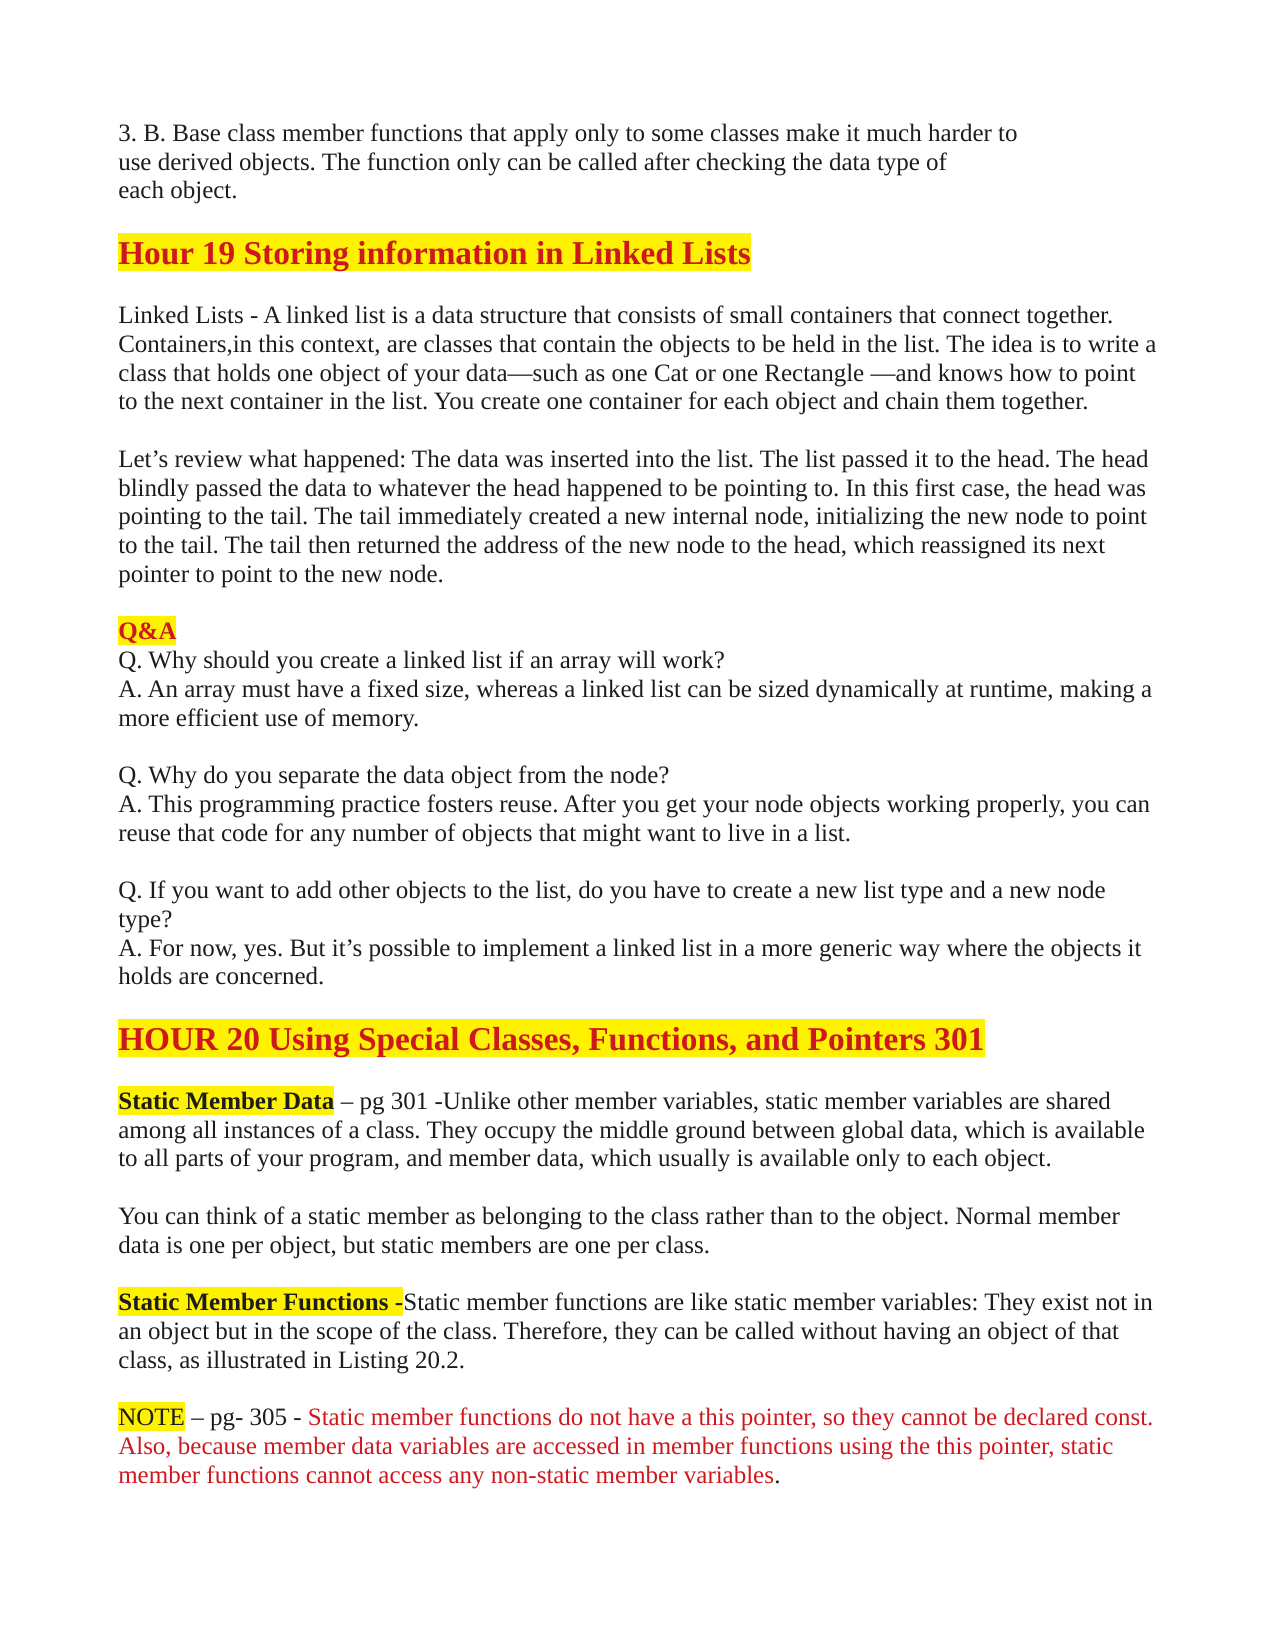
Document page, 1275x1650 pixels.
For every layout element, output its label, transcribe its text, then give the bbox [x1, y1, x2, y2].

text You can think of a static member as belonging to the class rather than to the object. Normal member data is one per object, but static members are one per class. [118, 1201, 1157, 1258]
text Q. Why do you separate the data object from the node? [118, 760, 1157, 789]
text NOTE – pg- 305 - Static member functions do not have a this pointer, so they cannot be declared const. Also, because member data variables are accessed in member functions using the this pointer, static member functions cannot access any non-static member variables. [118, 1402, 1157, 1488]
text Q. If you want to add other objects to the list, do you have to create a new list type and a new node type? [118, 875, 1157, 933]
text each object. [118, 176, 1157, 204]
text Hour 19 Storing information in Linked Lists [118, 233, 1157, 271]
text Static Member Functions -Static member functions are like static member variables: They exist not in an object but in the scope of the class. Therefore, they can be called without having an object of that class, as illustrated in Listing 20.2. [118, 1287, 1157, 1373]
text 3. B. Base class member functions that apply only to some classes make it much harder to [118, 118, 1157, 147]
text Q. Why should you create a linked list if an array will work? [118, 645, 1157, 674]
text Linked Lists - A linked list is a data structure that consists of small containers that connect together. Containers,in this context, are classes that contain the objects to be held in the list. The idea is to write a class that holds one object of your data—such as one Cat or one Rectangle —and knows how to point to the next container in the list. You create one container for each object and chain them together. [118, 300, 1157, 415]
text A. For now, yes. But it’s possible to implement a linked list in a more generic way where the objects it holds are concerned. [118, 933, 1157, 990]
text Let’s review what happened: The data was inserted into the list. The list passed it to the head. The head blindly passed the data to whatever the head happened to be pointing to. In this first case, the head was pointing to the tail. The tail immediately created a new internal node, initializing the new node to point to the tail. The tail then returned the address of the new node to the head, which reassigned its next pointer to point to the new node. [118, 444, 1157, 588]
text Static Member Data – pg 301 -Unlike other member variables, static member variables are shared among all instances of a class. They occupy the middle ground between global data, which is available to all parts of your program, and member data, which usually is available only to each object. [118, 1086, 1157, 1172]
text HOUR 20 Using Special Classes, Functions, and Pointers 301 [118, 1019, 1157, 1057]
text use derived objects. The function only can be called after checking the data type of [118, 147, 1157, 176]
text A. This programming practice fosters reuse. After you get your node objects working properly, you can reuse that code for any number of objects that might want to live in a list. [118, 789, 1157, 846]
text A. An array must have a fixed size, whereas a linked list can be sized dynamically at runtime, making a more efficient use of memory. [118, 674, 1157, 731]
text Q&A [118, 616, 1157, 645]
